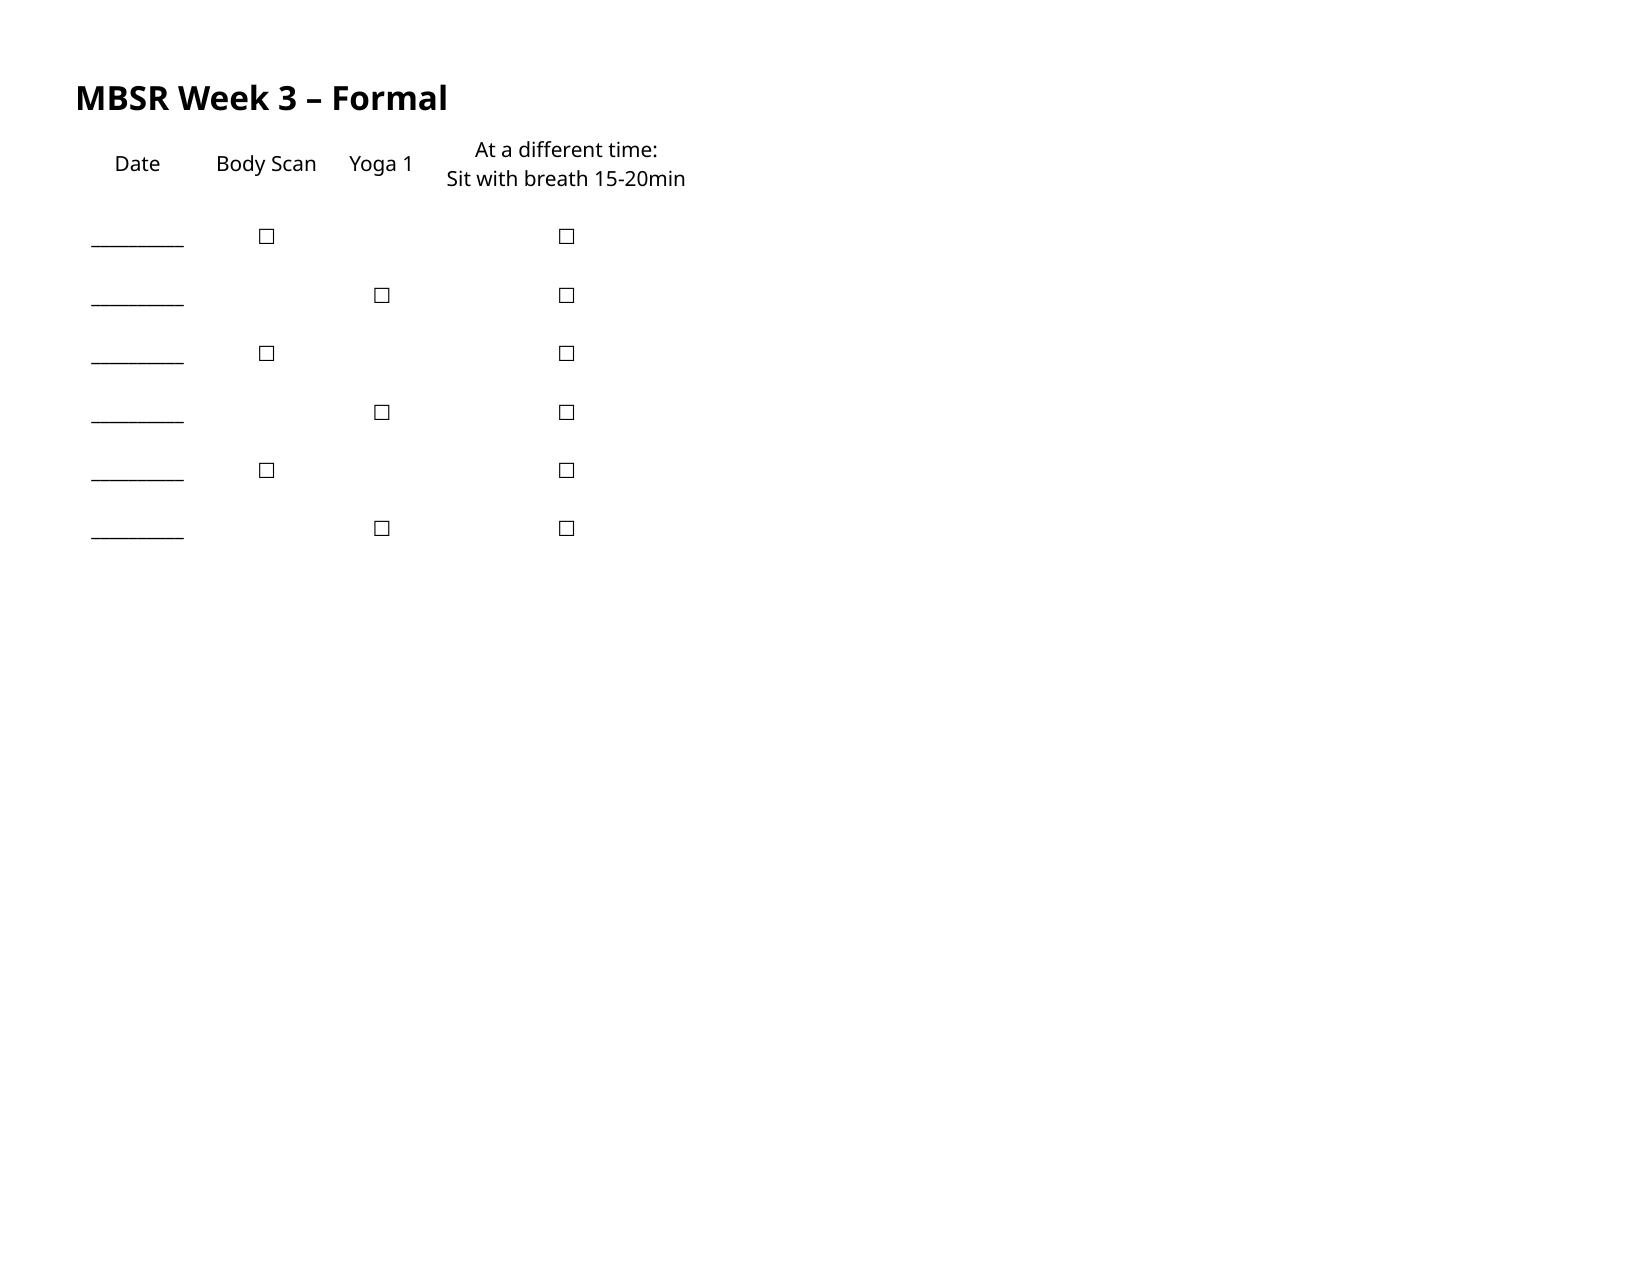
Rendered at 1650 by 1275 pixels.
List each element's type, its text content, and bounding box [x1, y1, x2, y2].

table_cell ☐ [430, 441, 702, 499]
table_cell ☐ [430, 500, 702, 558]
table_cell __________ [75, 324, 200, 383]
table_cell [333, 207, 430, 266]
table_cell ☐ [430, 266, 702, 324]
table_cell __________ [75, 383, 200, 441]
table_cell ☐ [430, 207, 702, 266]
table_cell ☐ [200, 441, 333, 499]
table_cell [333, 324, 430, 383]
table_cell __________ [75, 207, 200, 266]
text MBSR Week 3 – Formal [75, 75, 1575, 120]
table_cell [200, 266, 333, 324]
table_cell ☐ [333, 383, 430, 441]
table_cell ☐ [430, 324, 702, 383]
table_header Yoga 1 [333, 120, 430, 207]
table_cell __________ [75, 266, 200, 324]
table_cell ☐ [333, 500, 430, 558]
table_header At a different time: Sit with breath 15-20min [430, 120, 702, 207]
table_header Date [75, 120, 200, 207]
table_cell ☐ [333, 266, 430, 324]
table_cell __________ [75, 441, 200, 499]
table_cell ☐ [200, 324, 333, 383]
table_cell [200, 383, 333, 441]
table_cell ☐ [200, 207, 333, 266]
table_cell ☐ [430, 383, 702, 441]
table_cell [333, 441, 430, 499]
table_cell __________ [75, 500, 200, 558]
table_cell [200, 500, 333, 558]
table_header Body Scan [200, 120, 333, 207]
